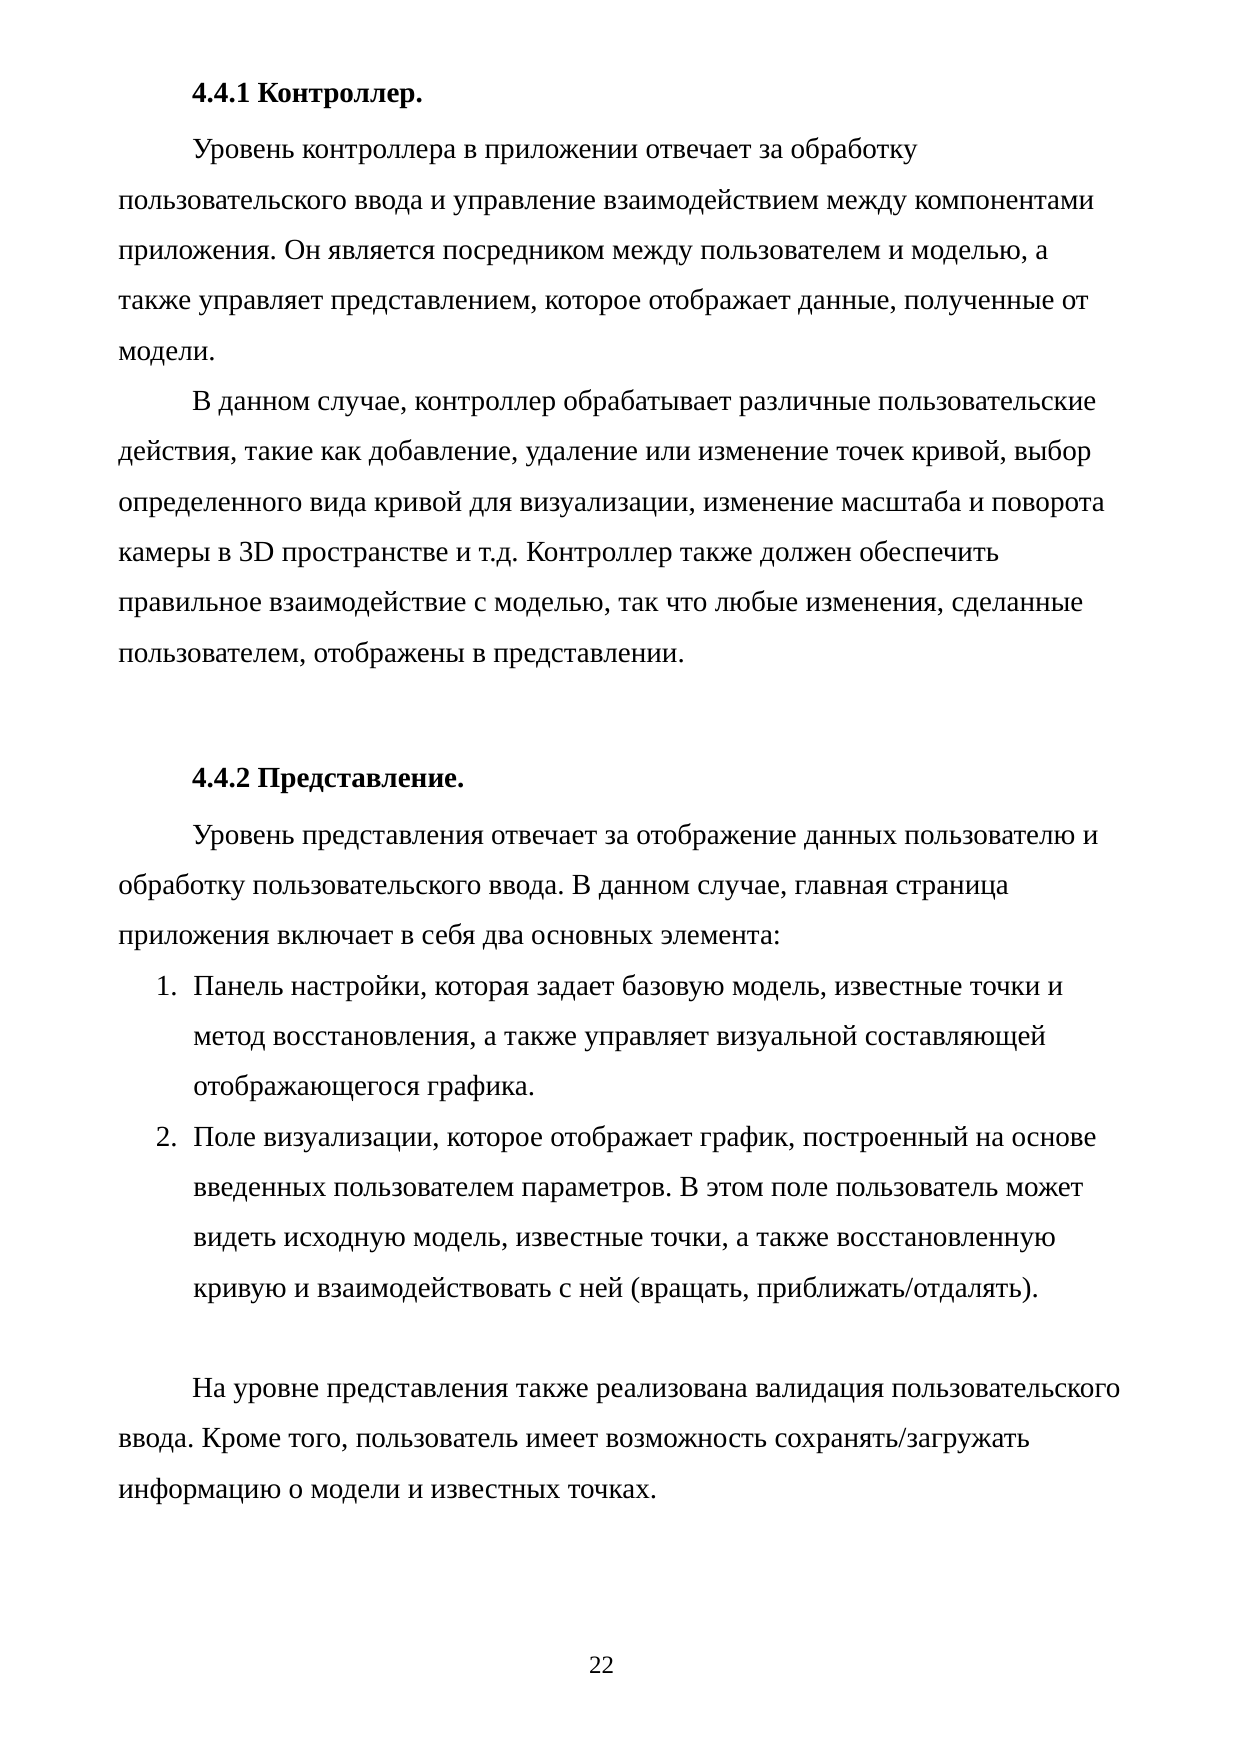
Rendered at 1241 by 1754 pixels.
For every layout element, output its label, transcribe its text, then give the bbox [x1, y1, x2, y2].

subtitle 4.4.1 Контроллер. [118, 75, 1122, 108]
subtitle 4.4.2 Представление. [118, 760, 1122, 794]
text В данном случае, контроллер обрабатывает различные пользовательские действия, такие как добавление, удаление или изменение точек кривой, выбор определенного вида кривой для визуализации, изменение масштаба и поворота камеры в 3D пространстве и т.д. Контроллер также должен обеспечить правильное взаимодействие с моделью, так что любые изменения, сделанные пользователем, отображены в представлении. [118, 383, 1122, 668]
list Поле визуализации, которое отображает график, построенный на основе введенных пользователем параметров. В этом поле пользователь может видеть исходную модель, известные точки, а также восстановленную кривую и взаимодействовать с ней (вращать, приближать/отдалять). [156, 1119, 1122, 1303]
text Уровень контроллера в приложении отвечает за обработку пользовательского ввода и управление взаимодействием между компонентами приложения. Он является посредником между пользователем и моделью, а также управляет представлением, которое отображает данные, полученные от модели. [118, 132, 1122, 366]
list Панель настройки, которая задает базовую модель, известные точки и метод восстановления, а также управляет визуальной составляющей отображающегося графика. [156, 968, 1122, 1102]
text Уровень представления отвечает за отображение данных пользователю и обработку пользовательского ввода. В данном случае, главная страница приложения включает в себя два основных элемента: [118, 817, 1122, 951]
text На уровне представления также реализована валидация пользовательского ввода. Кроме того, пользователь имеет возможность сохранять/загружать информацию о модели и известных точках. [118, 1370, 1122, 1504]
